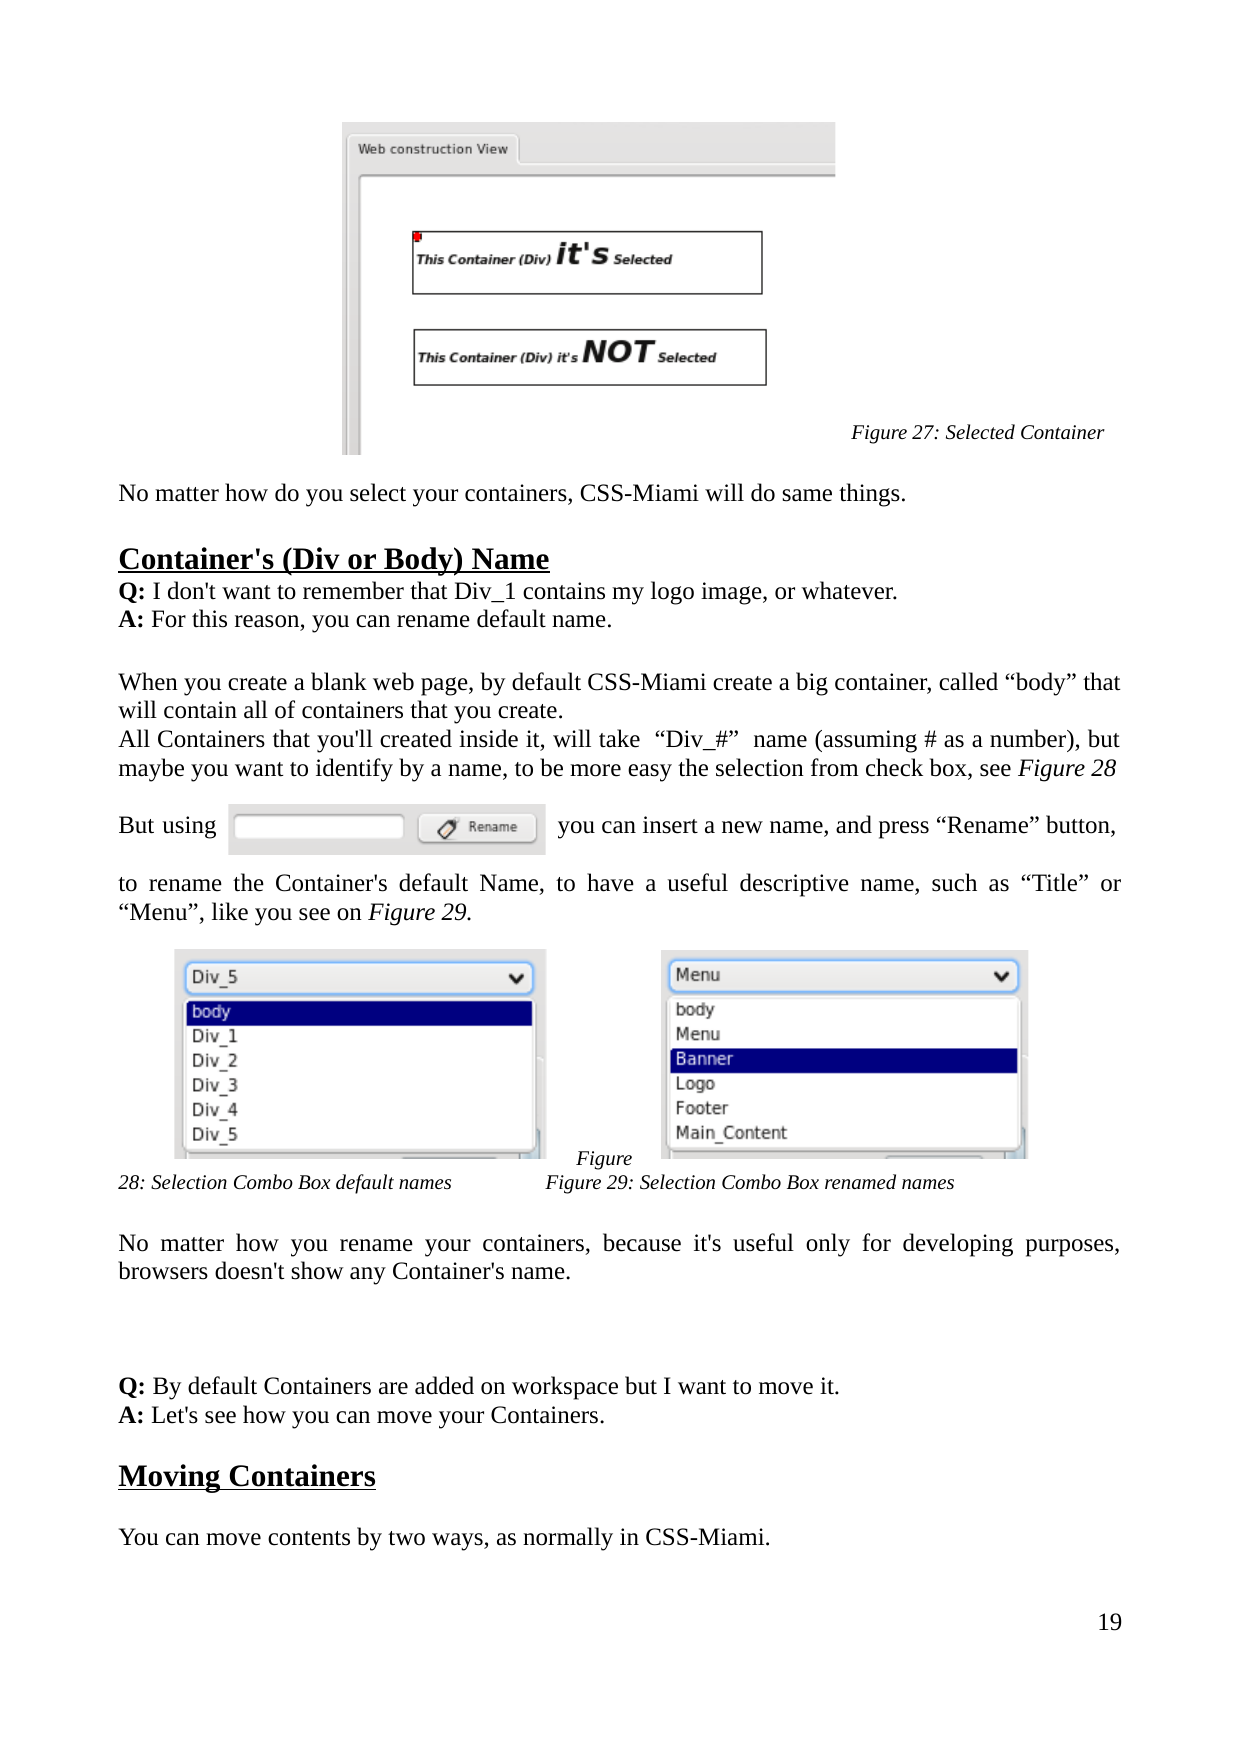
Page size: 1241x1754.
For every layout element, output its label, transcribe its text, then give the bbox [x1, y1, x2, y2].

text Moving Containers [118, 1458, 1122, 1494]
text Q: By default Containers are added on workspace but I want to move it. [118, 1371, 1122, 1400]
text Figure 28: Selection Combo Box default names Figure 29: Selection Combo Box renamed names [118, 1146, 1122, 1194]
picture [174, 949, 547, 1159]
text When you create a blank web page, by default CSS-Miami create a big container, called “body” that will contain all of containers that you create. [118, 667, 1122, 724]
text Q: I don't want to remember that Div_1 contains my logo image, or whatever. [118, 576, 1122, 604]
text to rename the Container's default Name, to have a useful descriptive name, such as “Title” or “Menu”, like you see on Figure 29. [118, 868, 1122, 926]
text Container's (Div or Body) Name [118, 540, 1122, 576]
picture [228, 804, 546, 855]
text Figure 27: Selected Container [836, 420, 1122, 444]
text No matter how you rename your containers, because it's useful only for developing purposes, browsers doesn't show any Container's name. [118, 1228, 1122, 1285]
picture [661, 950, 1029, 1159]
text you can insert a new name, and press “Rename” button, [546, 811, 1122, 839]
text A: For this reason, you can rename default name. [118, 604, 1122, 633]
text [118, 420, 342, 444]
text A: Let's see how you can move your Containers. [118, 1400, 1122, 1429]
picture [342, 122, 836, 455]
text All Containers that you'll created inside it, will take “Div_#” name (assuming # as a number), but maybe you want to identify by a name, to be more easy the selection from check box, see Figure 28 [118, 724, 1122, 782]
text You can move contents by two ways, as normally in CSS-Miami. [118, 1522, 1122, 1551]
text But using [118, 811, 228, 839]
text No matter how do you select your containers, CSS-Miami will do same things. [118, 478, 1122, 506]
